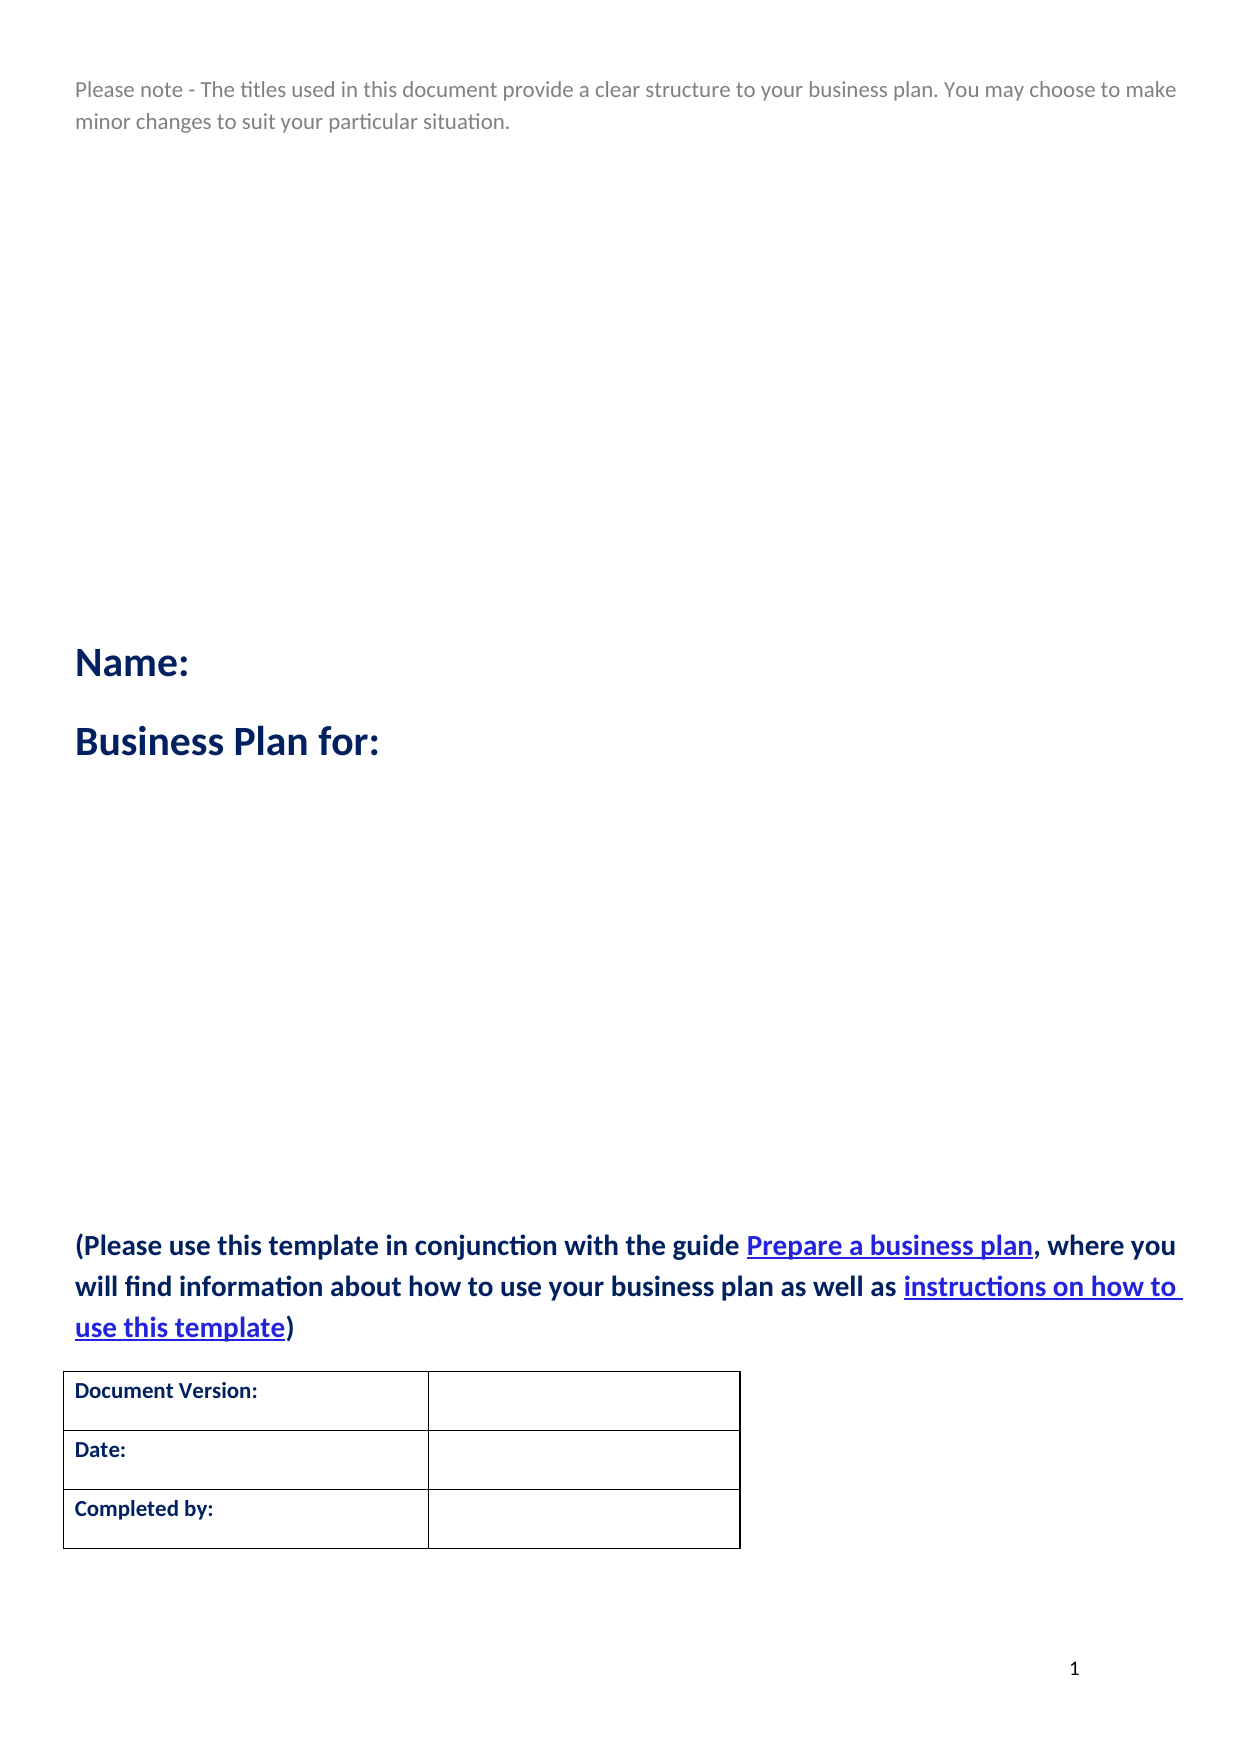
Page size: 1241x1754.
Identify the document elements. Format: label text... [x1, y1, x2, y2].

text Business Plan for: [75, 715, 1215, 766]
table_header [429, 1372, 739, 1430]
table_cell Completed by: [64, 1490, 428, 1548]
table_cell Date: [64, 1431, 428, 1489]
text Name: [75, 636, 1215, 687]
table_cell [429, 1431, 739, 1489]
text Please note - The titles used in this document provide a clear structure to your business plan. You may choose to make minor changes to suit your particular situation. [75, 75, 1215, 135]
table_header Document Version: [64, 1372, 428, 1430]
text (Please use this template in conjunction with the guide Prepare a business plan, where you will find information about how to use your business plan as well as instructions on how to use this template) [75, 1227, 1215, 1344]
table_cell [429, 1490, 739, 1548]
